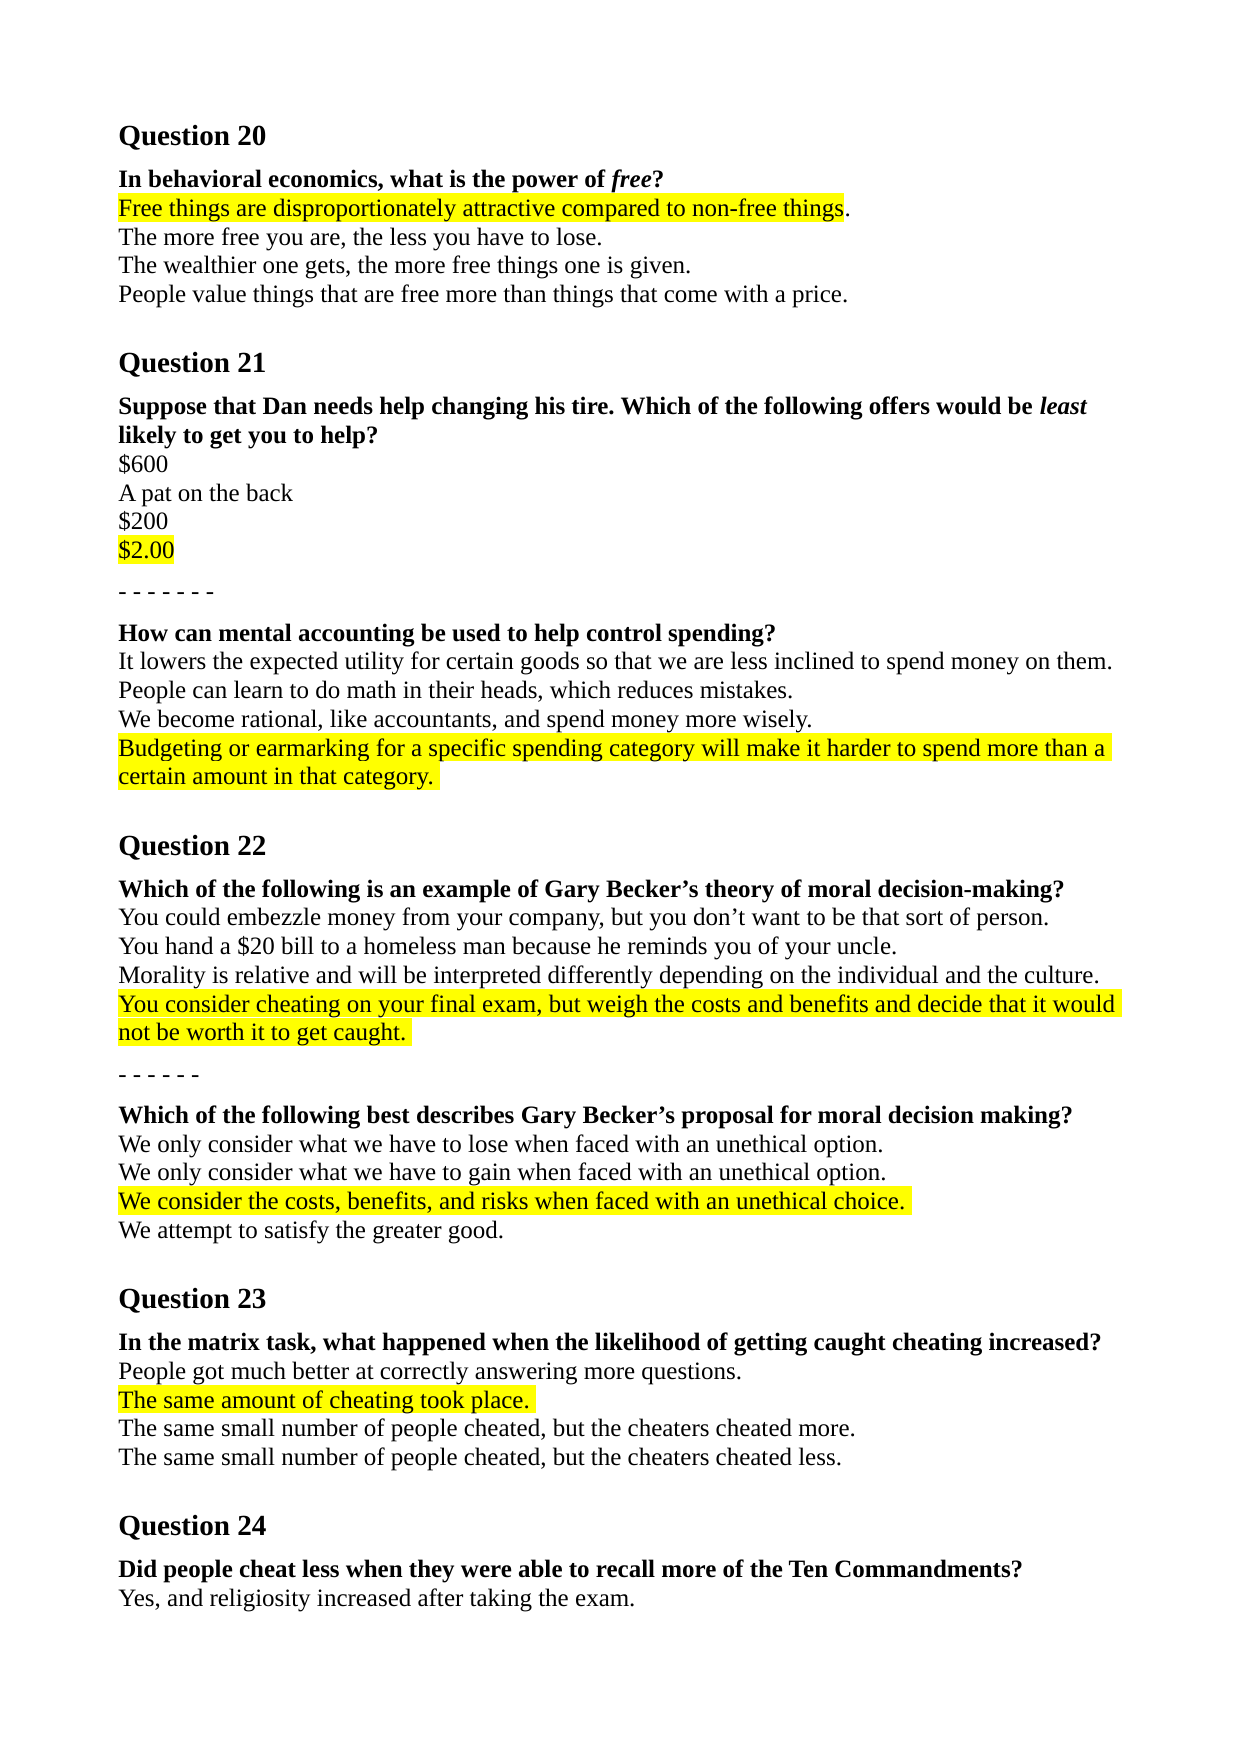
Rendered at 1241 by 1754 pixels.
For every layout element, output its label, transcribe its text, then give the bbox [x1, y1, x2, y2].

text You hand a $20 bill to a homeless man because he reminds you of your uncle. [118, 931, 1122, 960]
text The same small number of people cheated, but the cheaters cheated less. [118, 1442, 1122, 1471]
text We attempt to satisfy the greater good. [118, 1215, 1122, 1244]
text Did people cheat less when they were able to recall more of the Ten Commandments? [118, 1554, 1122, 1583]
text You consider cheating on your final exam, but weigh the costs and benefits and decide that it would not be worth it to get caught. [118, 989, 1122, 1046]
text Morality is relative and will be interpreted differently depending on the individual and the culture. [118, 960, 1122, 989]
text We only consider what we have to lose when faced with an unethical option. [118, 1129, 1122, 1157]
text - - - - - - [118, 1059, 1122, 1087]
text The same small number of people cheated, but the cheaters cheated more. [118, 1413, 1122, 1442]
text The more free you are, the less you have to lose. [118, 222, 1122, 250]
text In behavioral economics, what is the power of free? [118, 164, 1122, 193]
subtitle Question 20 [118, 118, 1122, 152]
text Budgeting or earmarking for a specific spending category will make it harder to spend more than a certain amount in that category. [118, 733, 1122, 790]
text The same amount of cheating took place. [118, 1385, 1122, 1413]
text Suppose that Dan needs help changing his tire. Which of the following offers would be least likely to get you to help? [118, 391, 1122, 449]
text People can learn to do math in their heads, which reduces mistakes. [118, 675, 1122, 704]
text You could embezzle money from your company, but you don’t want to be that sort of person. [118, 902, 1122, 931]
text A pat on the back [118, 478, 1122, 506]
text We become rational, like accountants, and spend money more wisely. [118, 704, 1122, 733]
text In the matrix task, what happened when the likelihood of getting caught cheating increased? [118, 1327, 1122, 1356]
text Which of the following is an example of Gary Becker’s theory of moral decision-making? [118, 874, 1122, 902]
subtitle Question 22 [118, 828, 1122, 861]
text It lowers the expected utility for certain goods so that we are less inclined to spend money on them. [118, 646, 1122, 675]
subtitle Question 21 [118, 345, 1122, 379]
text People got much better at correctly answering more questions. [118, 1356, 1122, 1385]
text - - - - - - - [118, 576, 1122, 605]
text How can mental accounting be used to help control spending? [118, 618, 1122, 646]
text Which of the following best describes Gary Becker’s proposal for moral decision making? [118, 1100, 1122, 1129]
text We only consider what we have to gain when faced with an unethical option. [118, 1157, 1122, 1186]
text $2.00 [118, 535, 1122, 564]
text The wealthier one gets, the more free things one is given. [118, 250, 1122, 279]
subtitle Question 24 [118, 1508, 1122, 1542]
subtitle Question 23 [118, 1281, 1122, 1315]
text $600 [118, 449, 1122, 478]
text Yes, and religiosity increased after taking the exam. [118, 1583, 1122, 1612]
text People value things that are free more than things that come with a price. [118, 279, 1122, 308]
text $200 [118, 506, 1122, 535]
text We consider the costs, benefits, and risks when faced with an unethical choice. [118, 1186, 1122, 1215]
text Free things are disproportionately attractive compared to non-free things. [118, 193, 1122, 222]
